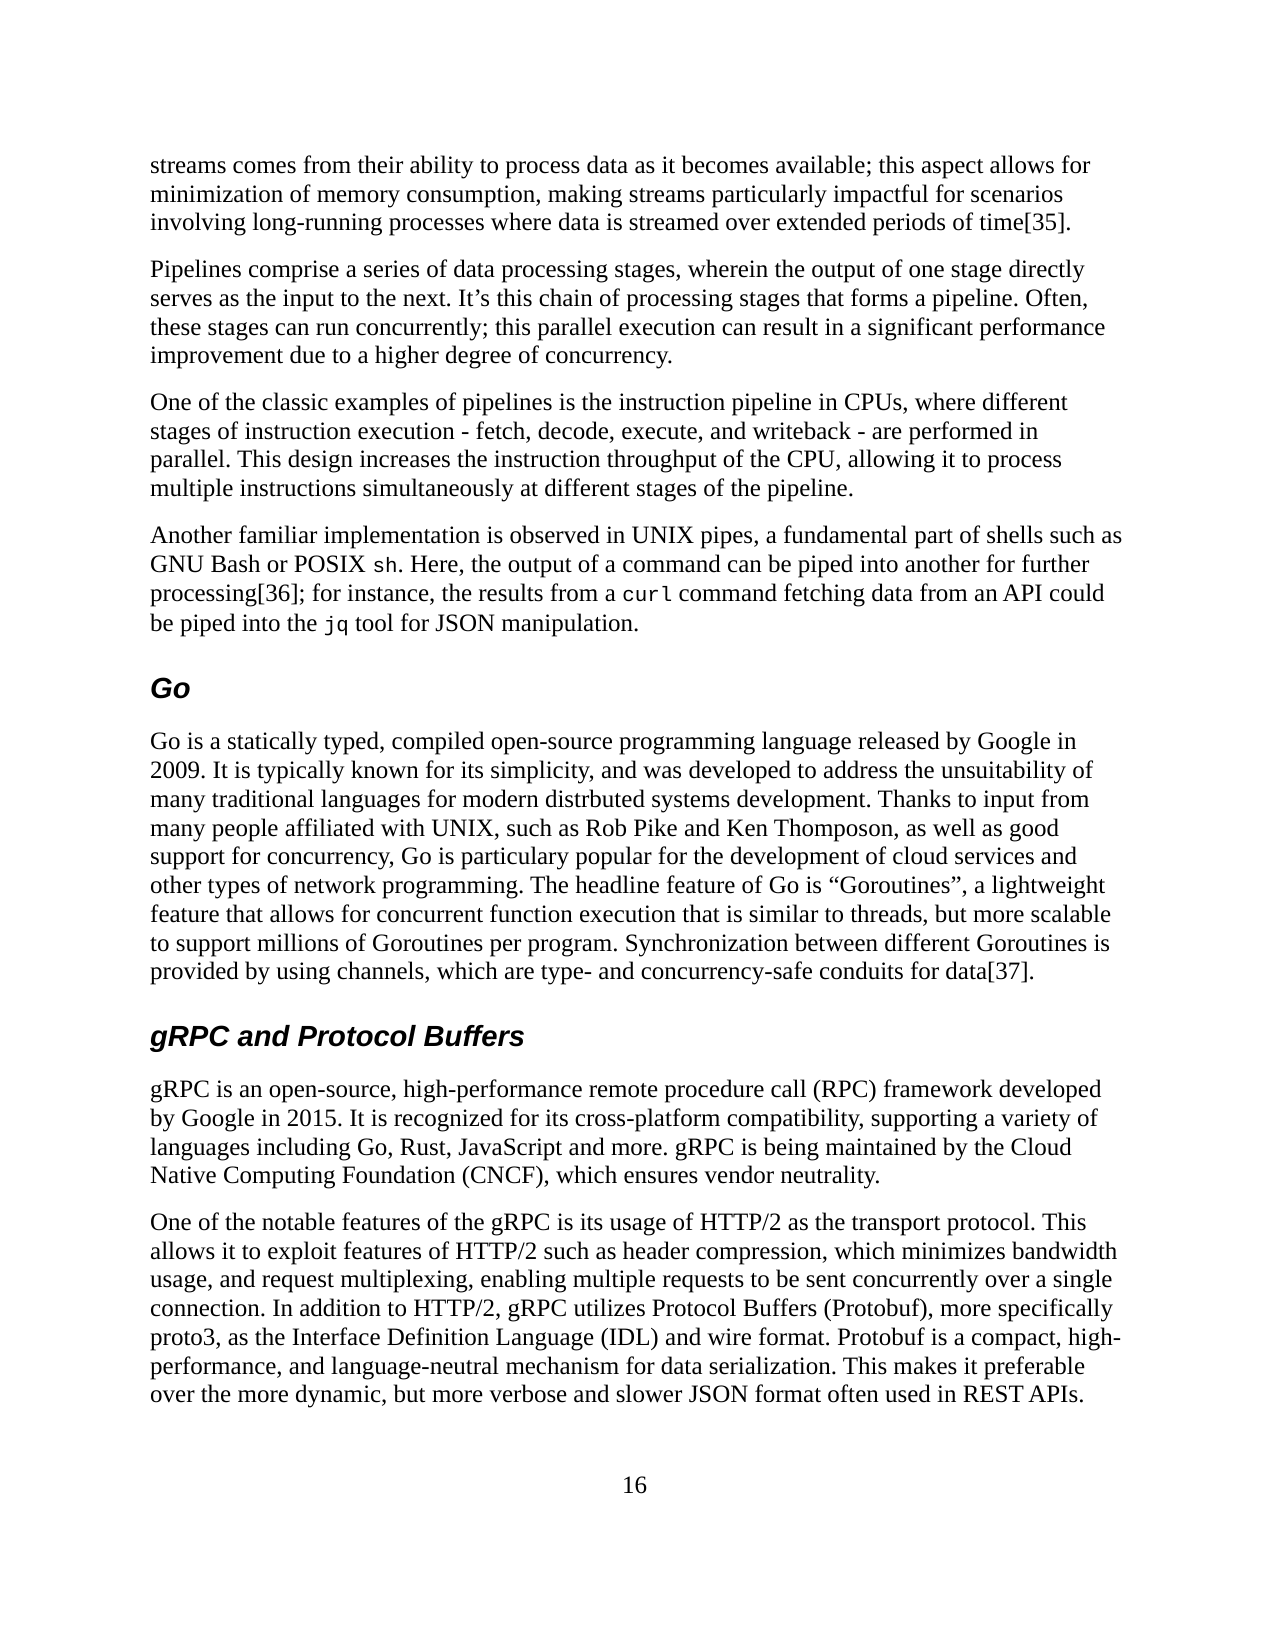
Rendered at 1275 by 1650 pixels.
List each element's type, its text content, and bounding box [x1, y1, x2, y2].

subtitle gRPC and Protocol Buffers [150, 1019, 1125, 1053]
text One of the notable features of the gRPC is its usage of HTTP/2 as the transport protocol. This allows it to exploit features of HTTP/2 such as header compression, which minimizes bandwidth usage, and request multiplexing, enabling multiple requests to be sent concurrently over a single connection. In addition to HTTP/2, gRPC utilizes Protocol Buffers (Protobuf), more specifically proto3, as the Interface Definition Language (IDL) and wire format. Protobuf is a compact, high-performance, and language-neutral mechanism for data serialization. This makes it preferable over the more dynamic, but more verbose and slower JSON format often used in REST APIs. [150, 1207, 1125, 1408]
text One of the classic examples of pipelines is the instruction pipeline in CPUs, where different stages of instruction execution - fetch, decode, execute, and writeback - are performed in parallel. This design increases the instruction throughput of the CPU, allowing it to process multiple instructions simultaneously at different stages of the pipeline. [150, 387, 1125, 502]
text Another familiar implementation is observed in UNIX pipes, a fundamental part of shells such as GNU Bash or POSIX sh. Here, the output of a command can be piped into another for further processing[36]; for instance, the results from a curl command fetching data from an API could be piped into the jq tool for JSON manipulation. [150, 520, 1125, 637]
text Pipelines comprise a series of data processing stages, wherein the output of one stage directly serves as the input to the next. It’s this chain of processing stages that forms a pipeline. Often, these stages can run concurrently; this parallel execution can result in a significant performance improvement due to a higher degree of concurrency. [150, 254, 1125, 369]
text Go is a statically typed, compiled open-source programming language released by Google in 2009. It is typically known for its simplicity, and was developed to address the unsuitability of many traditional languages for modern distrbuted systems development. Thanks to input from many people affiliated with UNIX, such as Rob Pike and Ken Thomposon, as well as good support for concurrency, Go is particulary popular for the development of cloud services and other types of network programming. The headline feature of Go is “Goroutines”, a lightweight feature that allows for concurrent function execution that is similar to threads, but more scalable to support millions of Goroutines per program. Synchronization between different Goroutines is provided by using channels, which are type- and concurrency-safe conduits for data[37]. [150, 726, 1125, 985]
subtitle Go [150, 671, 1125, 705]
text streams comes from their ability to process data as it becomes available; this aspect allows for minimization of memory consumption, making streams particularly impactful for scenarios involving long-running processes where data is streamed over extended periods of time[35]. [150, 150, 1125, 236]
text gRPC is an open-source, high-performance remote procedure call (RPC) framework developed by Google in 2015. It is recognized for its cross-platform compatibility, supporting a variety of languages including Go, Rust, JavaScript and more. gRPC is being maintained by the Cloud Native Computing Foundation (CNCF), which ensures vendor neutrality. [150, 1074, 1125, 1189]
